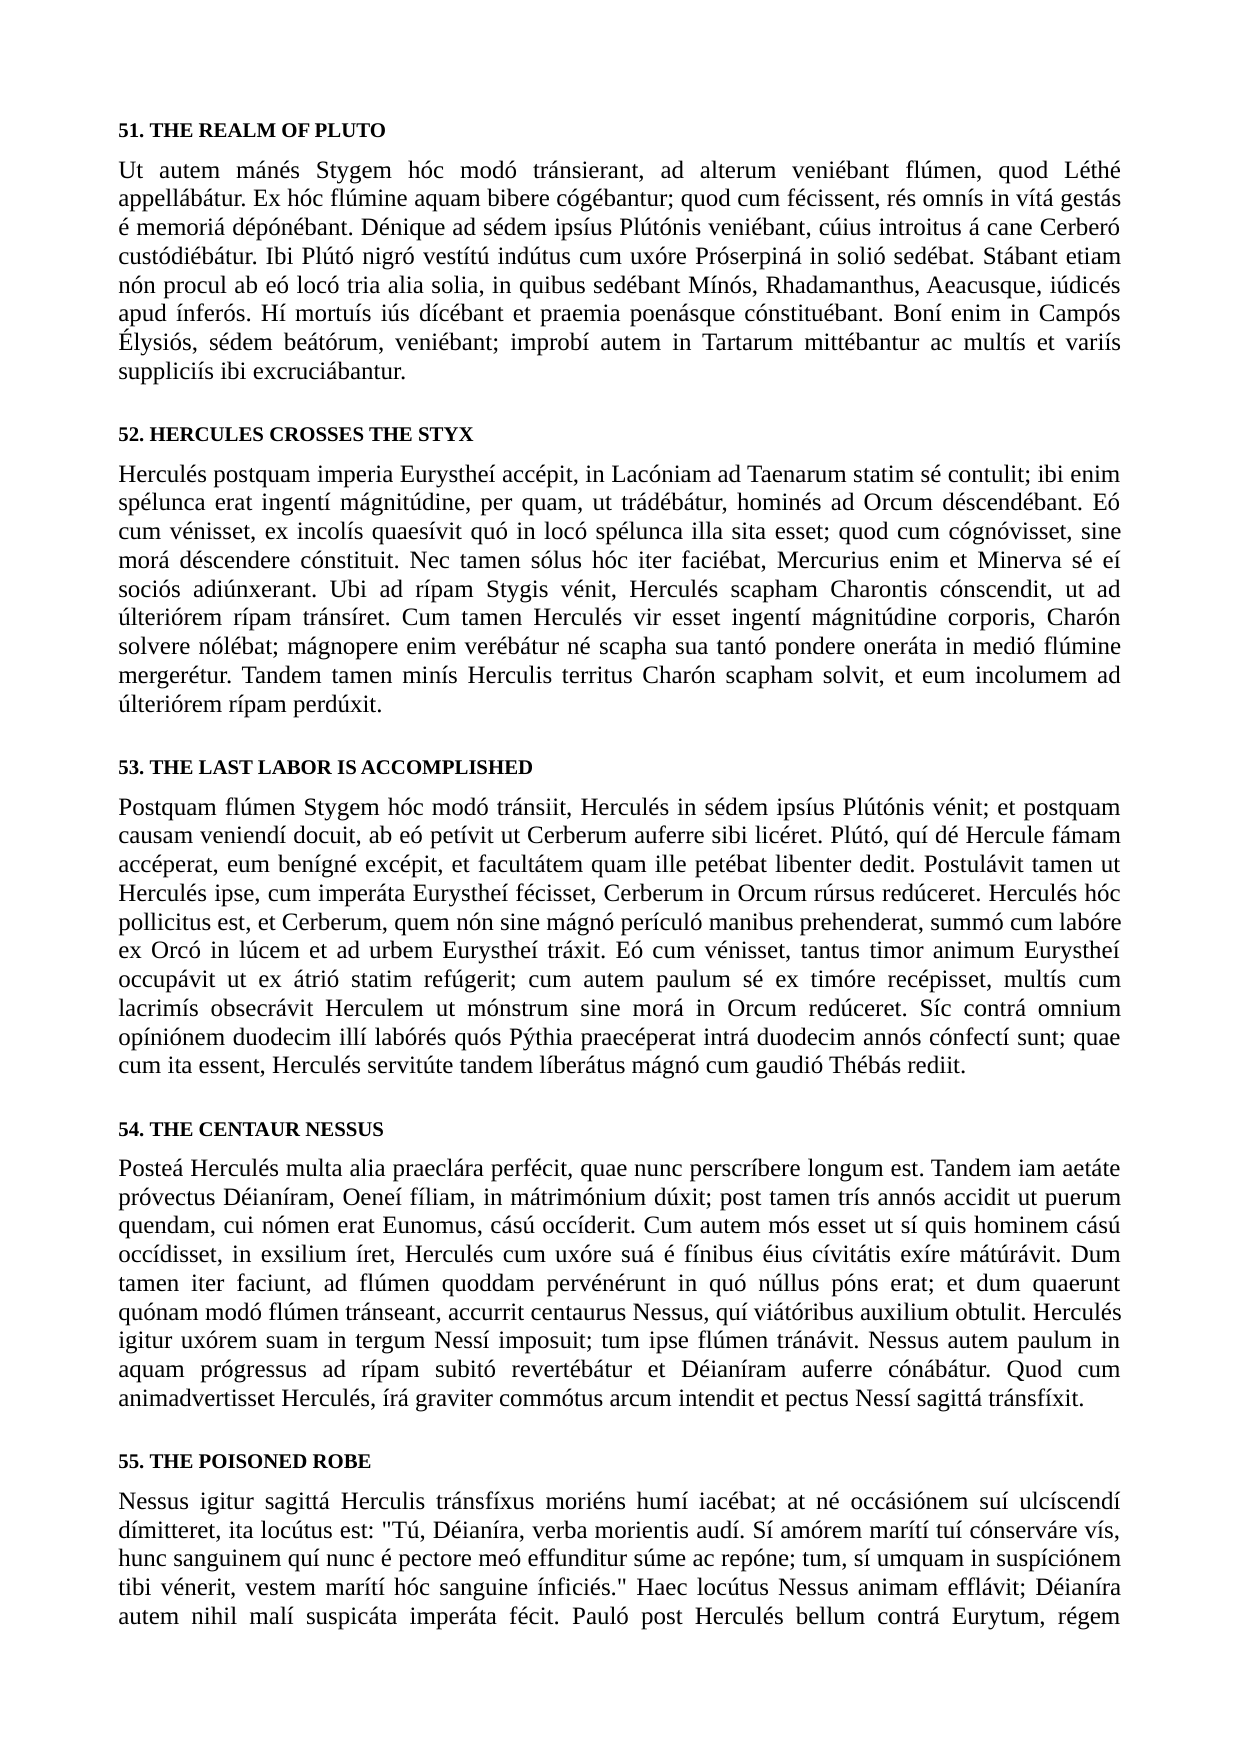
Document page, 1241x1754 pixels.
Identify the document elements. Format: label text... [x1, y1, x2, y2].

text Nessus igitur sagittá Herculis tránsfíxus moriéns humí iacébat; at né occásiónem suí ulcíscendí dímitteret, ita locútus est: "Tú, Déianíra, verba morientis audí. Sí amórem marítí tuí cónserváre vís, hunc sanguinem quí nunc é pectore meó effunditur súme ac repóne; tum, sí umquam in suspíciónem tibi vénerit, vestem marítí hóc sanguine ínficiés." Haec locútus Nessus animam efflávit; Déianíra autem nihil malí suspicáta imperáta fécit. Pauló post Herculés bellum contrá Eurytum, régem [118, 1486, 1122, 1630]
subtitle 53. THE LAST LABOR IS ACCOMPLISHED [118, 755, 1122, 779]
text Ut autem mánés Stygem hóc modó tránsierant, ad alterum veniébant flúmen, quod Léthé appellábátur. Ex hóc flúmine aquam bibere cógébantur; quod cum fécissent, rés omnís in vítá gestás é memoriá dépónébant. Dénique ad sédem ipsíus Plútónis veniébant, cúius introitus á cane Cerberó custódiébátur. Ibi Plútó nigró vestítú indútus cum uxóre Próserpiná in solió sedébat. Stábant etiam nón procul ab eó locó tria alia solia, in quibus sedébant Mínós, Rhadamanthus, Aeacusque, iúdicés apud ínferós. Hí mortuís iús dícébant et praemia poenásque cónstituébant. Boní enim in Campós Élysiós, sédem beátórum, veniébant; improbí autem in Tartarum mittébantur ac multís et variís suppliciís ibi excruciábantur. [118, 155, 1122, 385]
text Postquam flúmen Stygem hóc modó tránsiit, Herculés in sédem ipsíus Plútónis vénit; et postquam causam veniendí docuit, ab eó petívit ut Cerberum auferre sibi licéret. Plútó, quí dé Hercule fámam accéperat, eum benígné excépit, et facultátem quam ille petébat libenter dedit. Postulávit tamen ut Herculés ipse, cum imperáta Eurystheí fécisset, Cerberum in Orcum rúrsus redúceret. Herculés hóc pollicitus est, et Cerberum, quem nón sine mágnó perículó manibus prehenderat, summó cum labóre ex Orcó in lúcem et ad urbem Eurystheí tráxit. Eó cum vénisset, tantus timor animum Eurystheí occupávit ut ex átrió statim refúgerit; cum autem paulum sé ex timóre recépisset, multís cum lacrimís obsecrávit Herculem ut mónstrum sine morá in Orcum redúceret. Síc contrá omnium opíniónem duodecim illí labórés quós Pýthia praecéperat intrá duodecim annós cónfectí sunt; quae cum ita essent, Herculés servitúte tandem líberátus mágnó cum gaudió Thébás rediit. [118, 792, 1122, 1079]
text Herculés postquam imperia Eurystheí accépit, in Lacóniam ad Taenarum statim sé contulit; ibi enim spélunca erat ingentí mágnitúdine, per quam, ut trádébátur, hominés ad Orcum déscendébant. Eó cum vénisset, ex incolís quaesívit quó in locó spélunca illa sita esset; quod cum cógnóvisset, sine morá déscendere cónstituit. Nec tamen sólus hóc iter faciébat, Mercurius enim et Minerva sé eí sociós adiúnxerant. Ubi ad rípam Stygis vénit, Herculés scapham Charontis cónscendit, ut ad últeriórem rípam tránsíret. Cum tamen Herculés vir esset ingentí mágnitúdine corporis, Charón solvere nólébat; mágnopere enim verébátur né scapha sua tantó pondere oneráta in medió flúmine mergerétur. Tandem tamen minís Herculis territus Charón scapham solvit, et eum incolumem ad últeriórem rípam perdúxit. [118, 459, 1122, 717]
subtitle 52. HERCULES CROSSES THE STYX [118, 422, 1122, 446]
subtitle 51. THE REALM OF PLUTO [118, 118, 1122, 142]
subtitle 55. THE POISONED ROBE [118, 1449, 1122, 1473]
text Posteá Herculés multa alia praeclára perfécit, quae nunc perscríbere longum est. Tandem iam aetáte próvectus Déianíram, Oeneí fíliam, in mátrimónium dúxit; post tamen trís annós accidit ut puerum quendam, cui nómen erat Eunomus, cású occíderit. Cum autem mós esset ut sí quis hominem cású occídisset, in exsilium íret, Herculés cum uxóre suá é fínibus éius cívitátis exíre mátúrávit. Dum tamen iter faciunt, ad flúmen quoddam pervénérunt in quó núllus póns erat; et dum quaerunt quónam modó flúmen tránseant, accurrit centaurus Nessus, quí viátóribus auxilium obtulit. Herculés igitur uxórem suam in tergum Nessí imposuit; tum ipse flúmen tránávit. Nessus autem paulum in aquam prógressus ad rípam subitó revertébátur et Déianíram auferre cónábátur. Quod cum animadvertisset Herculés, írá graviter commótus arcum intendit et pectus Nessí sagittá tránsfíxit. [118, 1153, 1122, 1412]
subtitle 54. THE CENTAUR NESSUS [118, 1117, 1122, 1141]
